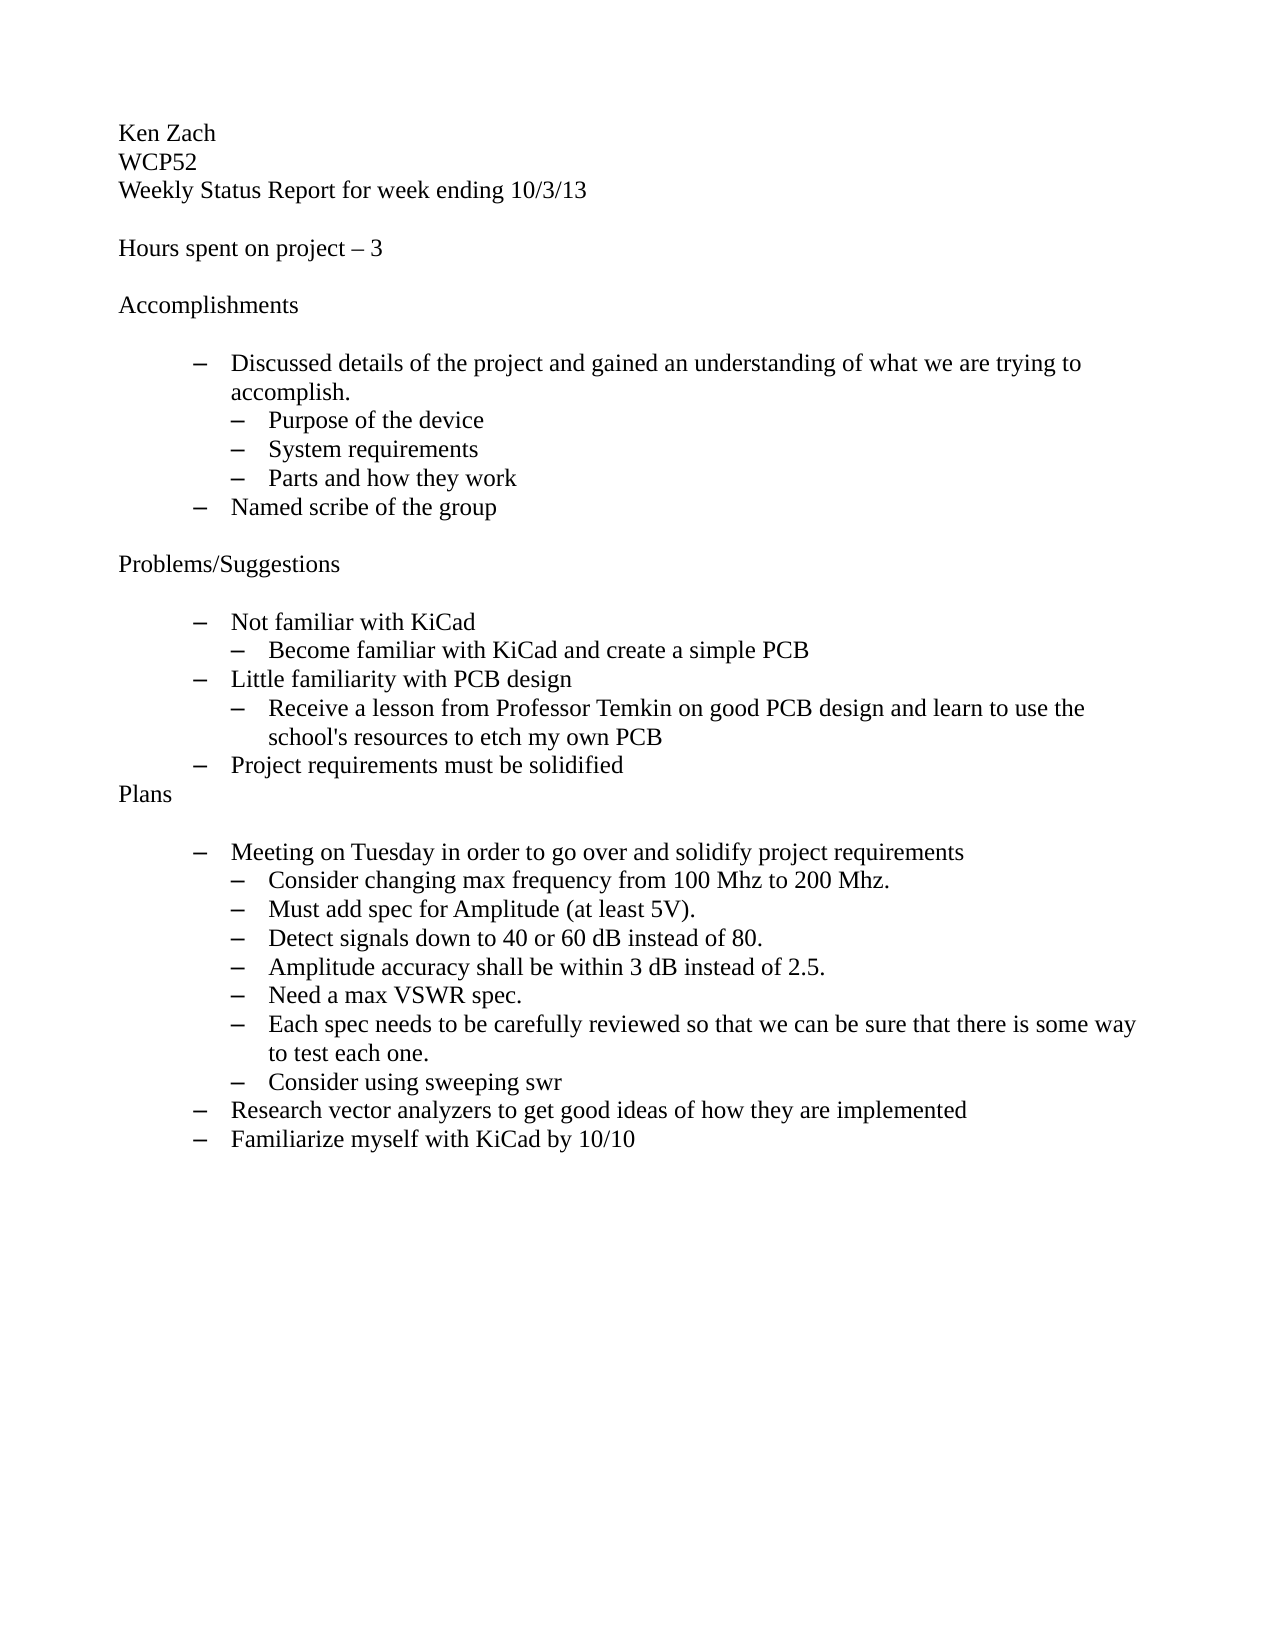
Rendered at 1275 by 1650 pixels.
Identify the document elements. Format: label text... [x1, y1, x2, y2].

list Become familiar with KiCad and create a simple PCB [231, 636, 1157, 664]
list Consider changing max frequency from 100 Mhz to 200 Mhz. [231, 866, 1157, 894]
list Meeting on Tuesday in order to go over and solidify project requirements [193, 837, 1157, 866]
list Each spec needs to be carefully reviewed so that we can be sure that there is some way to test each one. [231, 1009, 1157, 1067]
text Hours spent on project – 3 [118, 233, 1157, 262]
text WCP52 [118, 147, 1157, 176]
text Plans [118, 779, 1157, 808]
list Must add spec for Amplitude (at least 5V). [231, 894, 1157, 923]
list Project requirements must be solidified [193, 751, 1157, 779]
list Need a max VSWR spec. [231, 981, 1157, 1009]
list Research vector analyzers to get good ideas of how they are implemented [193, 1096, 1157, 1124]
list Discussed details of the project and gained an understanding of what we are trying to accomplish. [193, 348, 1157, 406]
text Problems/Suggestions [118, 549, 1157, 578]
list Not familiar with KiCad [193, 607, 1157, 636]
list Detect signals down to 40 or 60 dB instead of 80. [231, 923, 1157, 952]
text Accomplishments [118, 291, 1157, 319]
list Consider using sweeping swr [231, 1067, 1157, 1096]
list Little familiarity with PCB design [193, 664, 1157, 693]
list Named scribe of the group [193, 492, 1157, 521]
text Weekly Status Report for week ending 10/3/13 [118, 176, 1157, 204]
list Parts and how they work [231, 463, 1157, 492]
list Amplitude accuracy shall be within 3 dB instead of 2.5. [231, 952, 1157, 981]
list System requirements [231, 434, 1157, 463]
list Familiarize myself with KiCad by 10/10 [193, 1124, 1157, 1153]
list Receive a lesson from Professor Temkin on good PCB design and learn to use the school's resources to etch my own PCB [231, 693, 1157, 751]
list Purpose of the device [231, 406, 1157, 434]
text Ken Zach [118, 118, 1157, 147]
